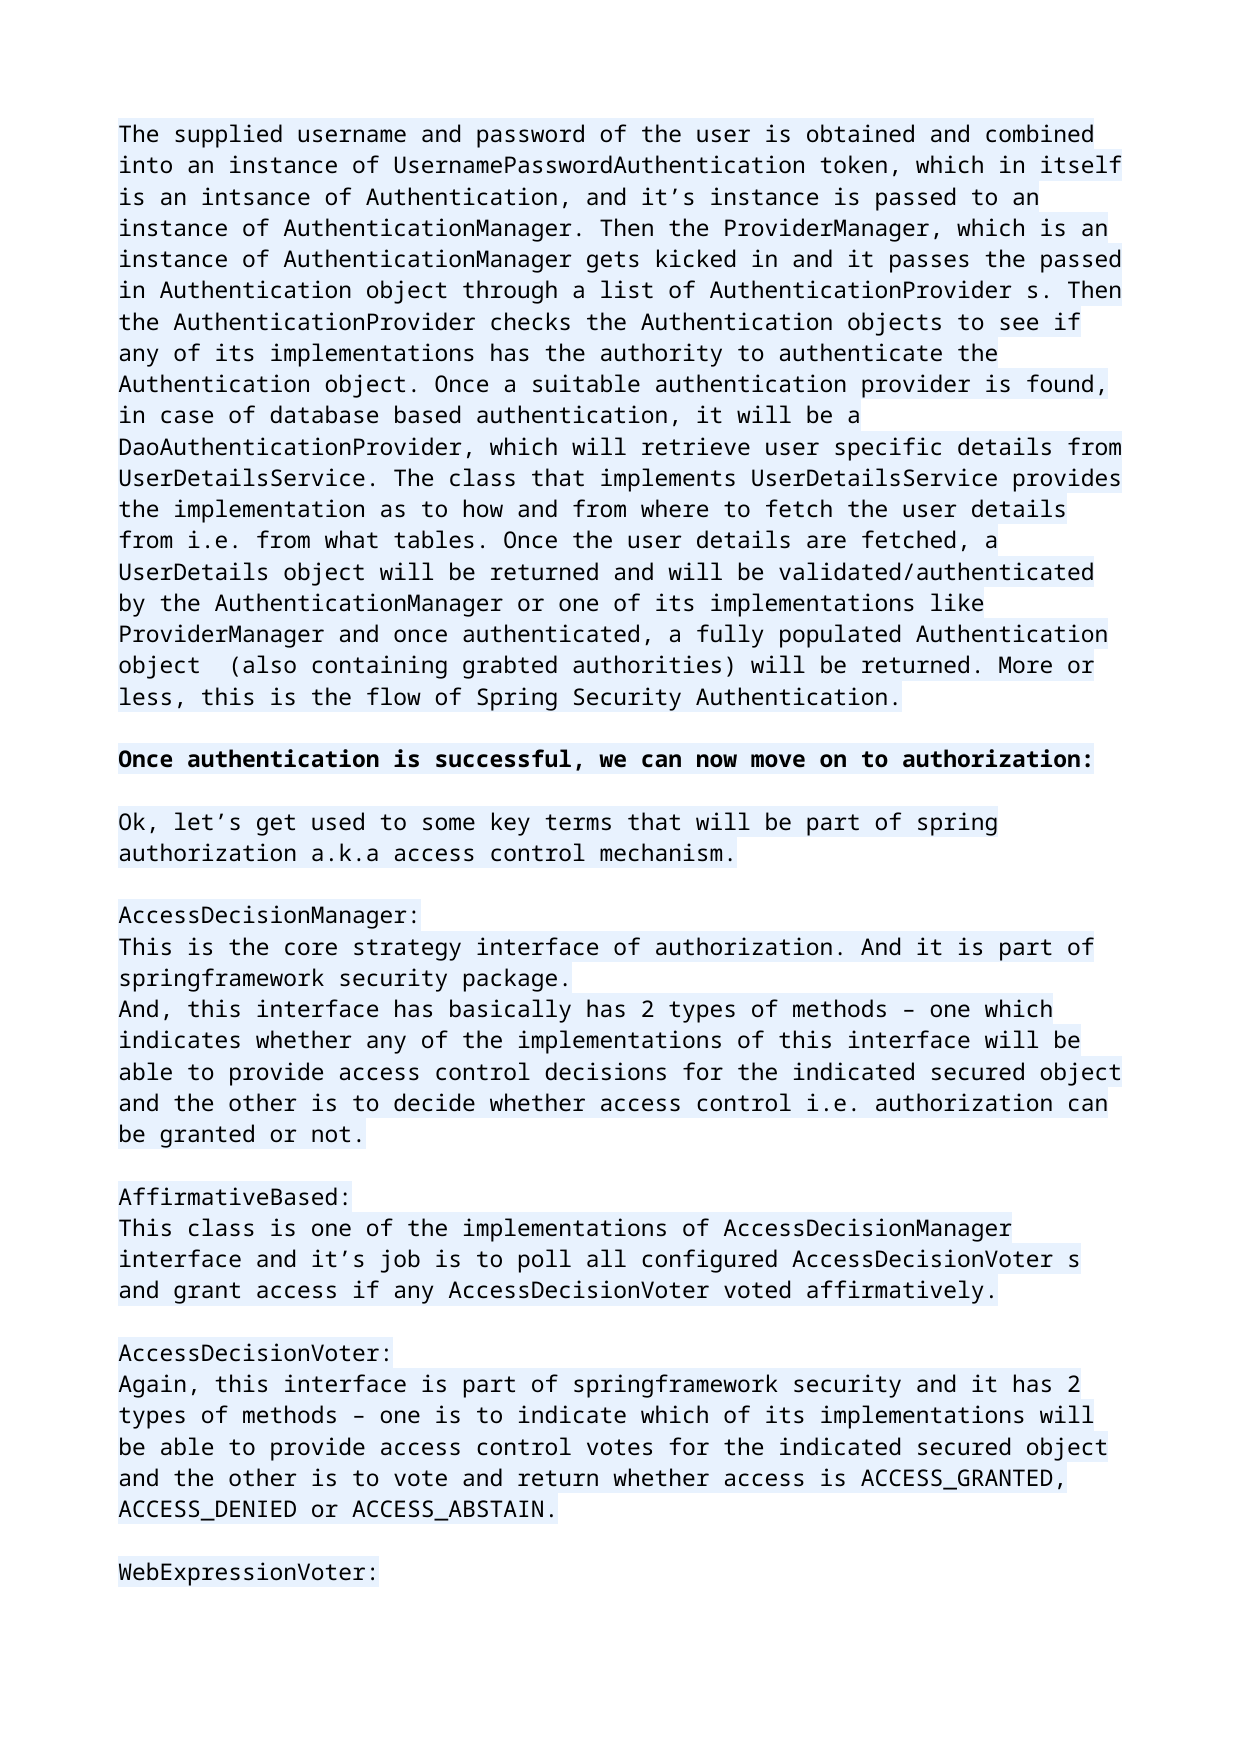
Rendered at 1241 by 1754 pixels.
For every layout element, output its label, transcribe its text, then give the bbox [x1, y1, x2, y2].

text The supplied username and password of the user is obtained and combined into an instance of UsernamePasswordAuthentication token, which in itself is an intsance of Authentication, and it’s instance is passed to an instance of AuthenticationManager. Then the ProviderManager, which is an instance of AuthenticationManager gets kicked in and it passes the passed in Authentication object through a list of AuthenticationProvider s. Then the AuthenticationProvider checks the Authentication objects to see if any of its implementations has the authority to authenticate the Authentication object. Once a suitable authentication provider is found, in case of database based authentication, it will be a DaoAuthenticationProvider, which will retrieve user specific details from UserDetailsService. The class that implements UserDetailsService provides the implementation as to how and from where to fetch the user details from i.e. from what tables. Once the user details are fetched, a UserDetails object will be returned and will be validated/authenticated by the AuthenticationManager or one of its implementations like ProviderManager and once authenticated, a fully populated Authentication object (also containing grabted authorities) will be returned. More or less, this is the flow of Spring Security Authentication. [118, 118, 1122, 712]
text AccessDecisionManager: [118, 899, 1122, 931]
text WebExpressionVoter: [118, 1556, 1122, 1587]
text And, this interface has basically has 2 types of methods – one which indicates whether any of the implementations of this interface will be able to provide access control decisions for the indicated secured object and the other is to decide whether access control i.e. authorization can be granted or not. [118, 993, 1122, 1149]
text Once authentication is successful, we can now move on to authorization: [118, 743, 1122, 774]
text AccessDecisionVoter: [118, 1337, 1122, 1368]
text This class is one of the implementations of AccessDecisionManager interface and it’s job is to poll all configured AccessDecisionVoter s and grant access if any AccessDecisionVoter voted affirmatively. [118, 1212, 1122, 1306]
text This is the core strategy interface of authorization. And it is part of springframework security package. [118, 931, 1122, 993]
text AffirmativeBased: [118, 1181, 1122, 1212]
text Ok, let’s get used to some key terms that will be part of spring authorization a.k.a access control mechanism. [118, 806, 1122, 868]
text Again, this interface is part of springframework security and it has 2 types of methods – one is to indicate which of its implementations will be able to provide access control votes for the indicated secured object and the other is to vote and return whether access is ACCESS_GRANTED, ACCESS_DENIED or ACCESS_ABSTAIN. [118, 1368, 1122, 1524]
